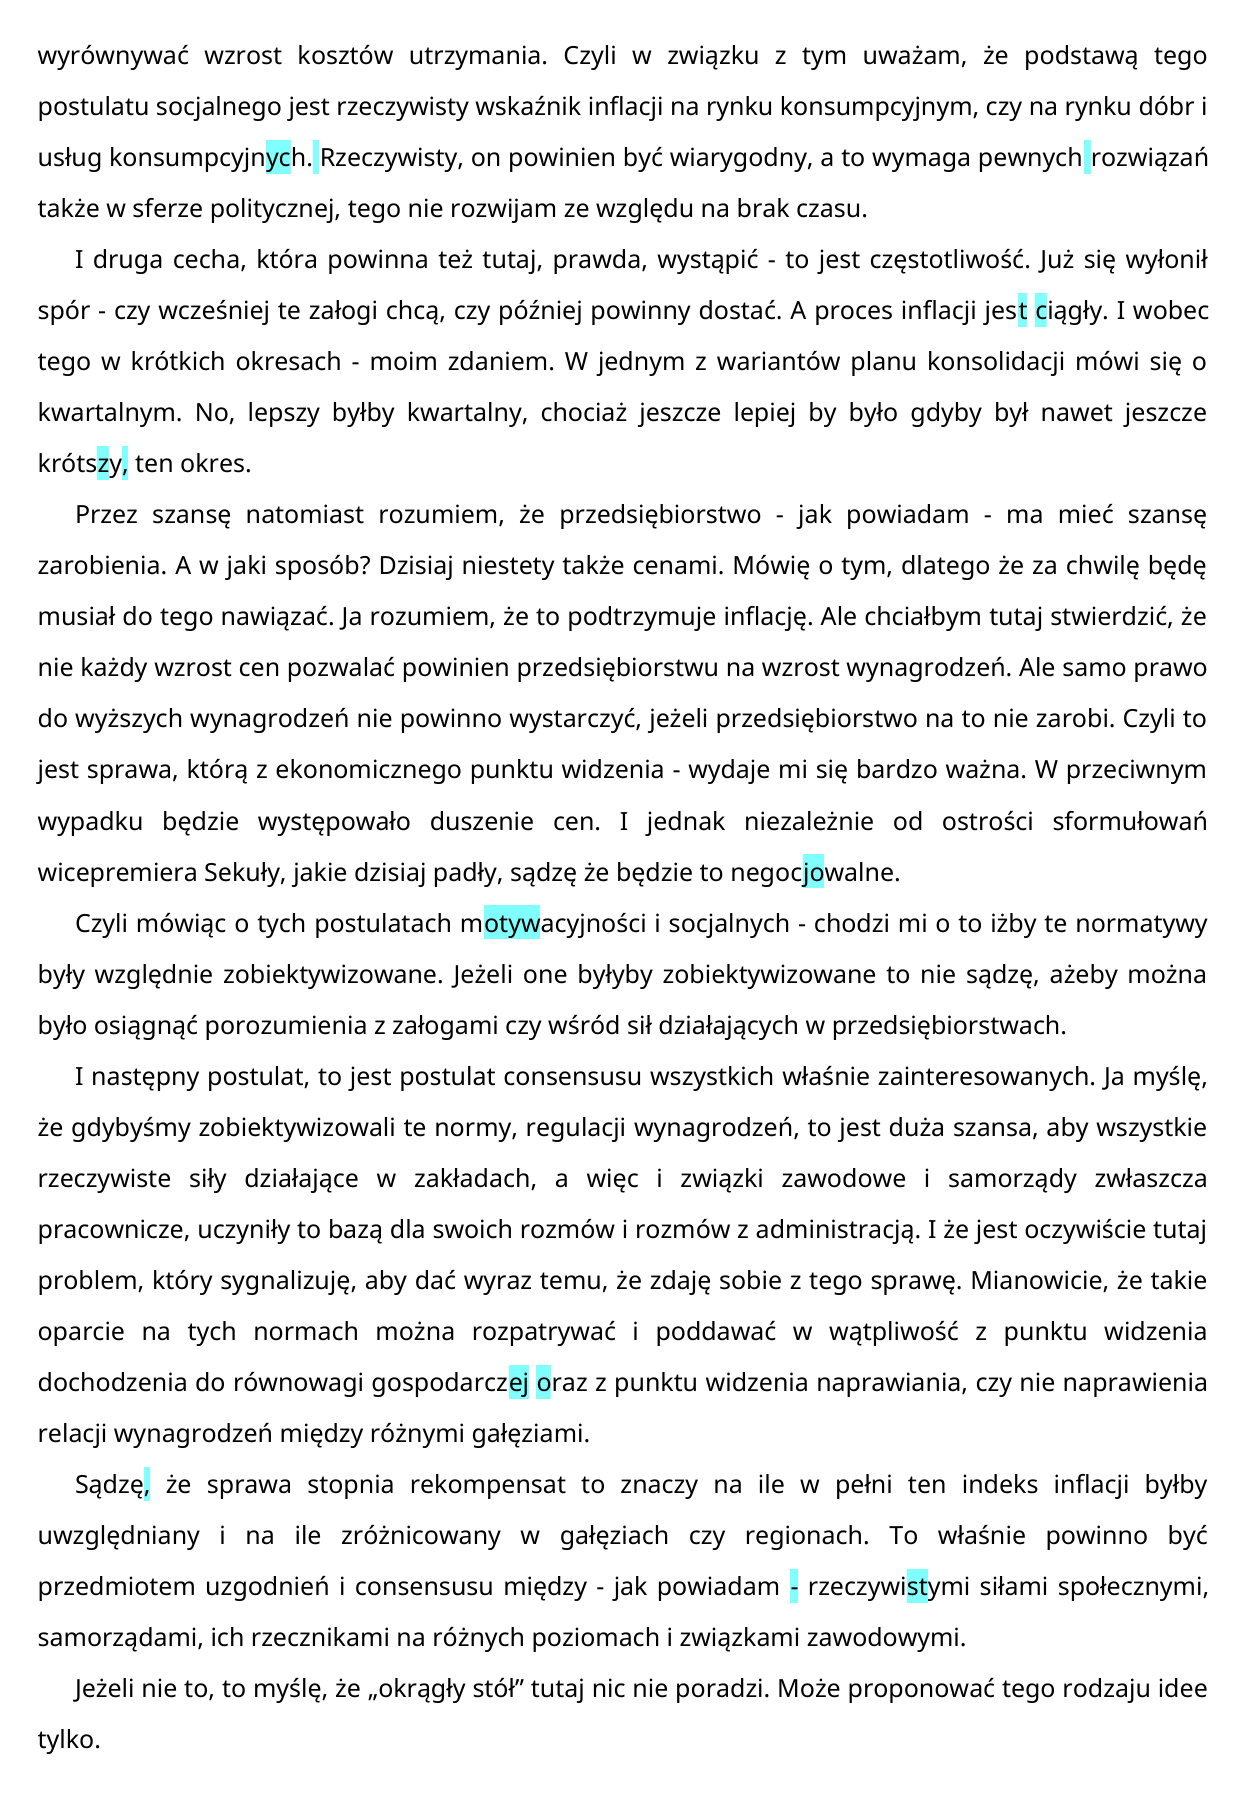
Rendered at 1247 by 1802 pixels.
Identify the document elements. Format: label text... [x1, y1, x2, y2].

text Sądzę, że sprawa stopnia rekompensat to znaczy na ile w pełni ten indeks inflacji byłby uwzględniany i na ile zróżnicowany w gałęziach czy regionach. To właśnie powinno być przedmiotem uzgodnień i consensusu między - jak powiadam - rzeczywistymi siłami społecznymi, samorządami, ich rzecznikami na różnych poziomach i związkami zawodowymi. [37, 1467, 1209, 1654]
text Jeżeli nie to, to myślę, że „okrągły stół” tutaj nic nie poradzi. Może proponować tego rodzaju idee tylko. [37, 1671, 1209, 1756]
text Czyli mówiąc o tych postulatach motywacyjności i socjalnych - chodzi mi o to iżby te normatywy były względnie zobiektywizowane. Jeżeli one byłyby zobiektywizowane to nie sądzę, ażeby można było osiągnąć porozumienia z załogami czy wśród sił działających w przedsiębiorstwach. [37, 905, 1209, 1041]
text I druga cecha, która powinna też tutaj, prawda, wystąpić - to jest częstotliwość. Już się wyłonił spór - czy wcześniej te załogi chcą, czy później powinny dostać. A proces inflacji jest ciągły. I wobec tego w krótkich okresach - moim zdaniem. W jednym z wariantów planu konsolidacji mówi się o kwartalnym. No, lepszy byłby kwartalny, chociaż jeszcze lepiej by było gdyby był nawet jeszcze krótszy, ten okres. [37, 242, 1209, 480]
text I następny postulat, to jest postulat consensusu wszystkich właśnie zainteresowanych. Ja myślę, że gdybyśmy zobiektywizowali te normy, regulacji wynagrodzeń, to jest duża szansa, aby wszystkie rzeczywiste siły działające w zakładach, a więc i związki zawodowe i samorządy zwłaszcza pracownicze, uczyniły to bazą dla swoich rozmów i rozmów z administracją. I że jest oczywiście tutaj problem, który sygnalizuję, aby dać wyraz temu, że zdaję sobie z tego sprawę. Mianowicie, że takie oparcie na tych normach można rozpatrywać i poddawać w wątpliwość z punktu widzenia dochodzenia do równowagi gospodarczej oraz z punktu widzenia naprawiania, czy nie naprawienia relacji wynagrodzeń między różnymi gałęziami. [37, 1058, 1209, 1450]
text Przez szansę natomiast rozumiem, że przedsiębiorstwo - jak powiadam - ma mieć szansę zarobienia. A w jaki sposób? Dzisiaj niestety także cenami. Mówię o tym, dlatego że za chwilę będę musiał do tego nawiązać. Ja rozumiem, że to podtrzymuje inflację. Ale chciałbym tutaj stwierdzić, że nie każdy wzrost cen pozwalać powinien przedsiębiorstwu na wzrost wynagrodzeń. Ale samo prawo do wyższych wynagrodzeń nie powinno wystarczyć, jeżeli przedsiębiorstwo na to nie zarobi. Czyli to jest sprawa, którą z ekonomicznego punktu widzenia - wydaje mi się bardzo ważna. W przeciwnym wypadku będzie występowało duszenie cen. I jednak niezależnie od ostrości sformułowań wicepremiera Sekuły, jakie dzisiaj padły, sądzę że będzie to negocjowalne. [37, 497, 1209, 888]
text wyrównywać wzrost kosztów utrzymania. Czyli w związku z tym uważam, że podstawą tego postulatu socjalnego jest rzeczywisty wskaźnik inflacji na rynku konsumpcyjnym, czy na rynku dóbr i usług konsumpcyjnych. Rzeczywisty, on powinien być wiarygodny, a to wymaga pewnych rozwiązań także w sferze politycznej, tego nie rozwijam ze względu na brak czasu. [37, 37, 1209, 225]
